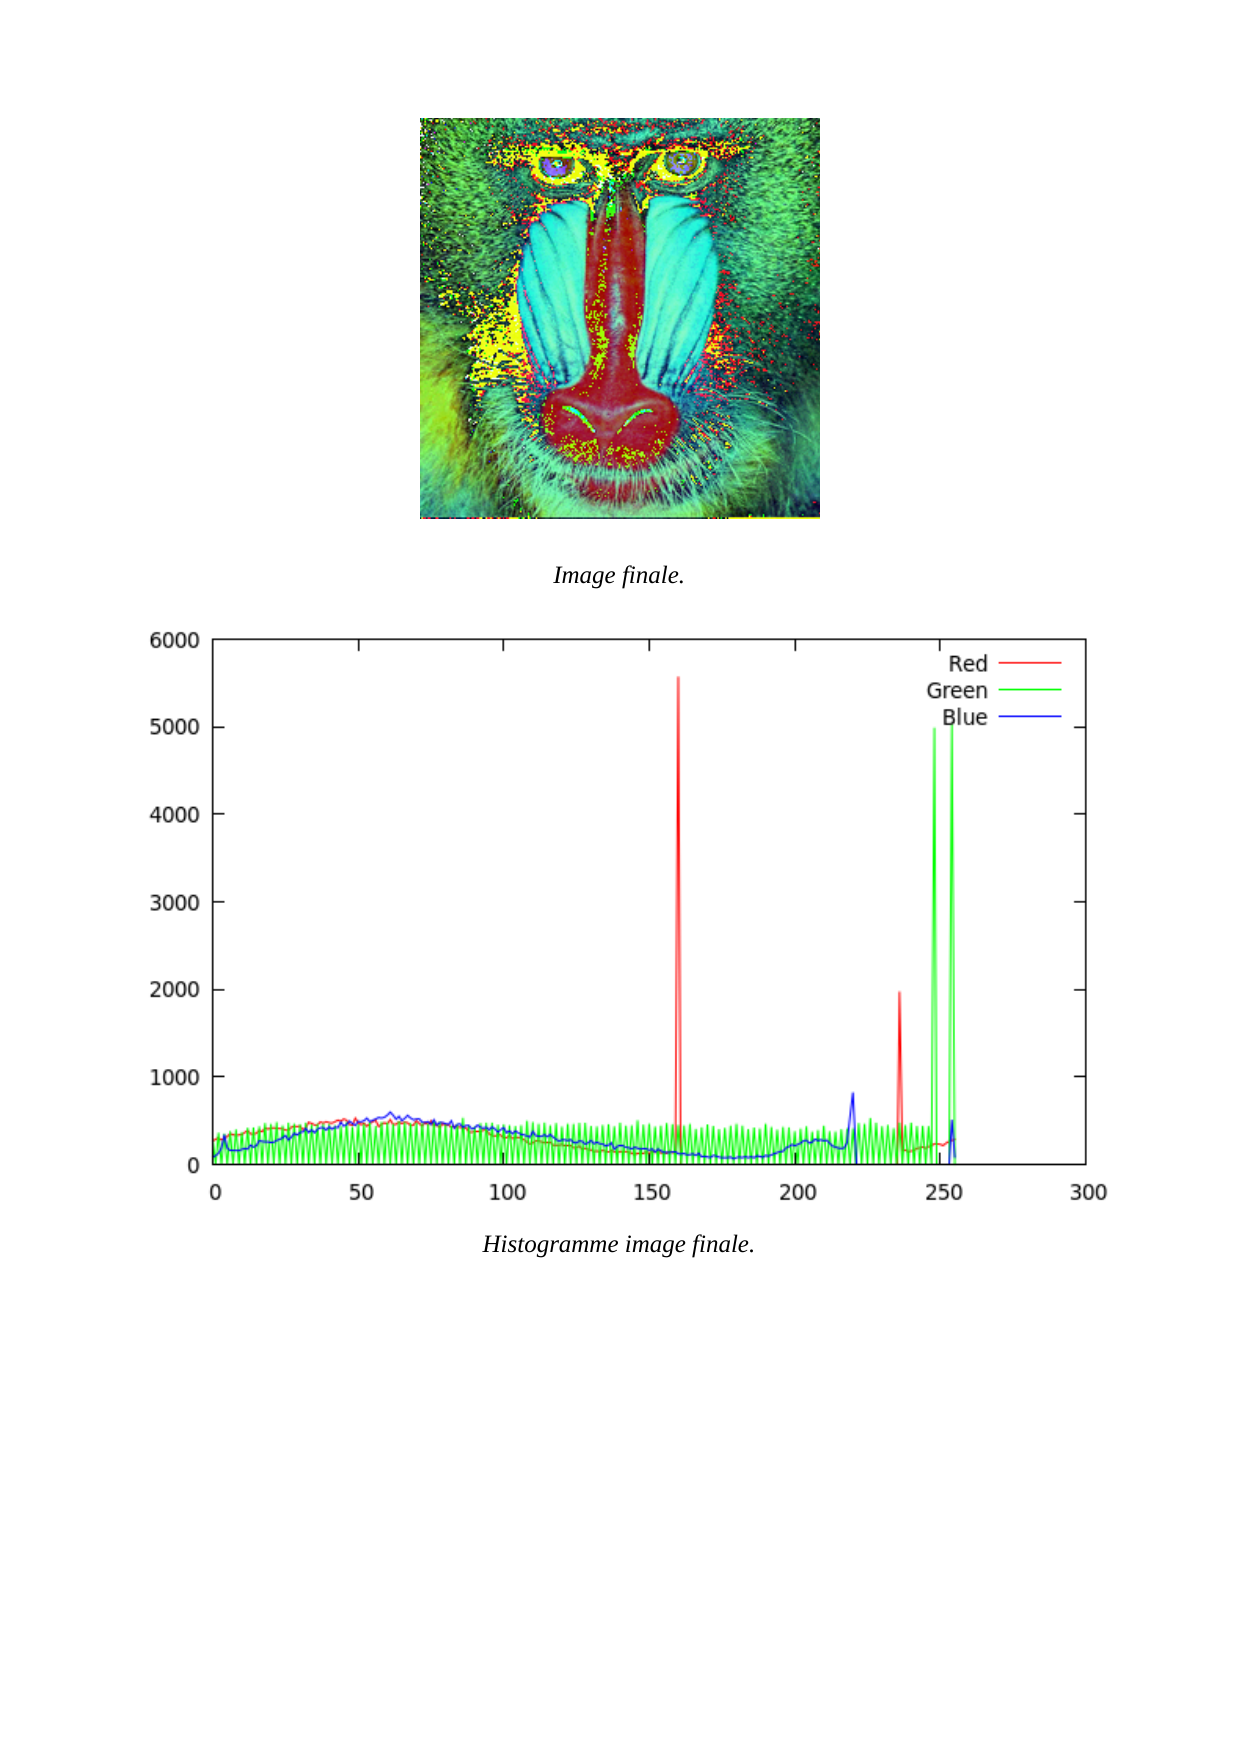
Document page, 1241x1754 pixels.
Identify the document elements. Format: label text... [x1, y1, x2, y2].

picture [118, 601, 1123, 1230]
picture [420, 118, 820, 519]
text Image finale. [118, 561, 1122, 589]
text Histogramme image finale. [118, 1230, 1122, 1258]
